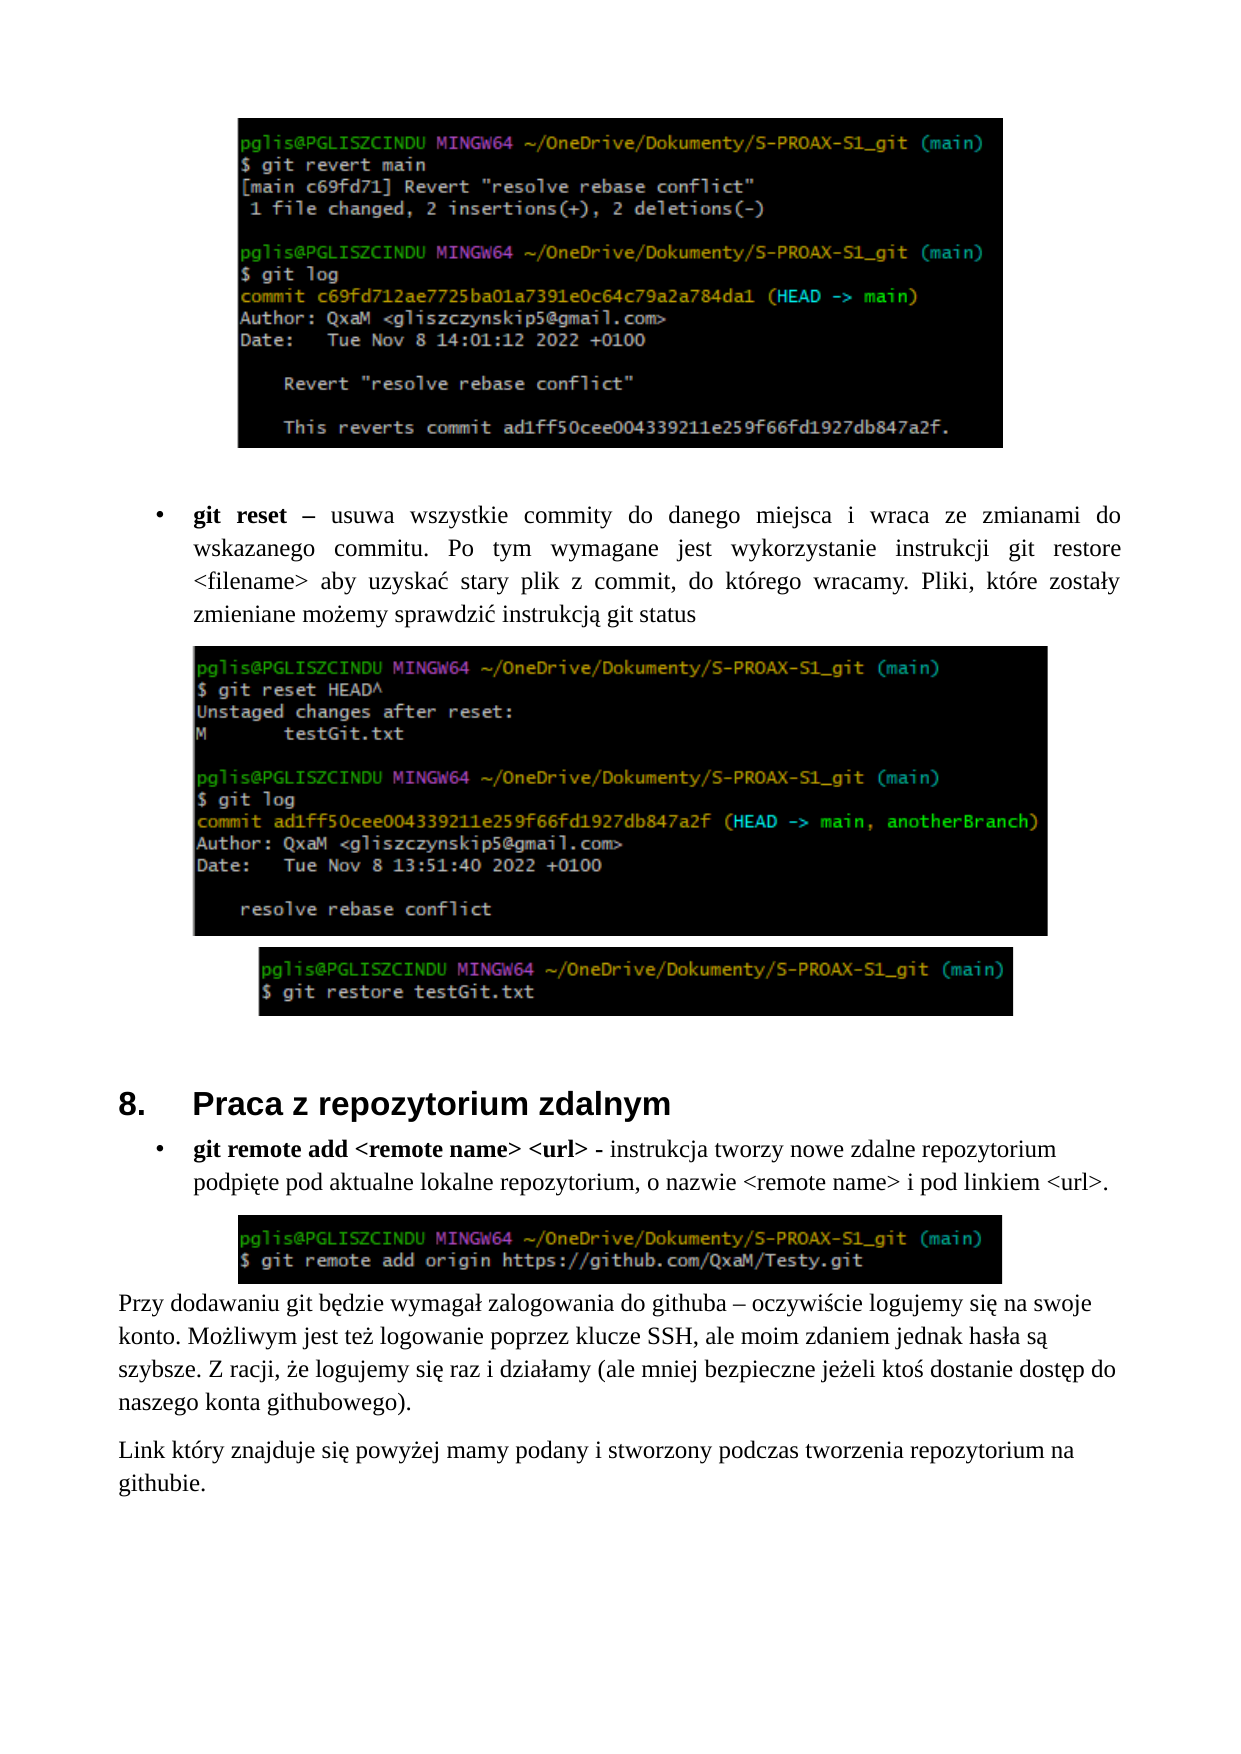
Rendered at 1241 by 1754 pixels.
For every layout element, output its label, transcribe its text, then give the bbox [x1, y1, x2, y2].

subtitle Praca z repozytorium zdalnym [118, 1083, 1122, 1122]
picture [258, 947, 1014, 1016]
list git remote add <remote name> <url> - instrukcja tworzy nowe zdalne repozytorium podpięte pod aktualne lokalne repozytorium, o nazwie <remote name> i pod linkiem <url>. [156, 1134, 1122, 1196]
picture [192, 646, 1048, 936]
picture [238, 1215, 1003, 1284]
text Link który znajduje się powyżej mamy podany i stworzony podczas tworzenia repozytorium na githubie. [118, 1435, 1122, 1497]
list git reset – usuwa wszystkie commity do danego miejsca i wraca ze zmianami do wskazanego commitu. Po tym wymagane jest wykorzystanie instrukcji git restore <filename> aby uzyskać stary plik z commit, do którego wracamy. Pliki, które zostały zmieniane możemy sprawdzić instrukcją git status [156, 500, 1122, 627]
picture [237, 118, 1003, 448]
text Przy dodawaniu git będzie wymagał zalogowania do githuba – oczywiście logujemy się na swoje konto. Możliwym jest też logowanie poprzez klucze SSH, ale moim zdaniem jednak hasła są szybsze. Z racji, że logujemy się raz i działamy (ale mniej bezpieczne jeżeli ktoś dostanie dostęp do naszego konta githubowego). [118, 1215, 1122, 1416]
